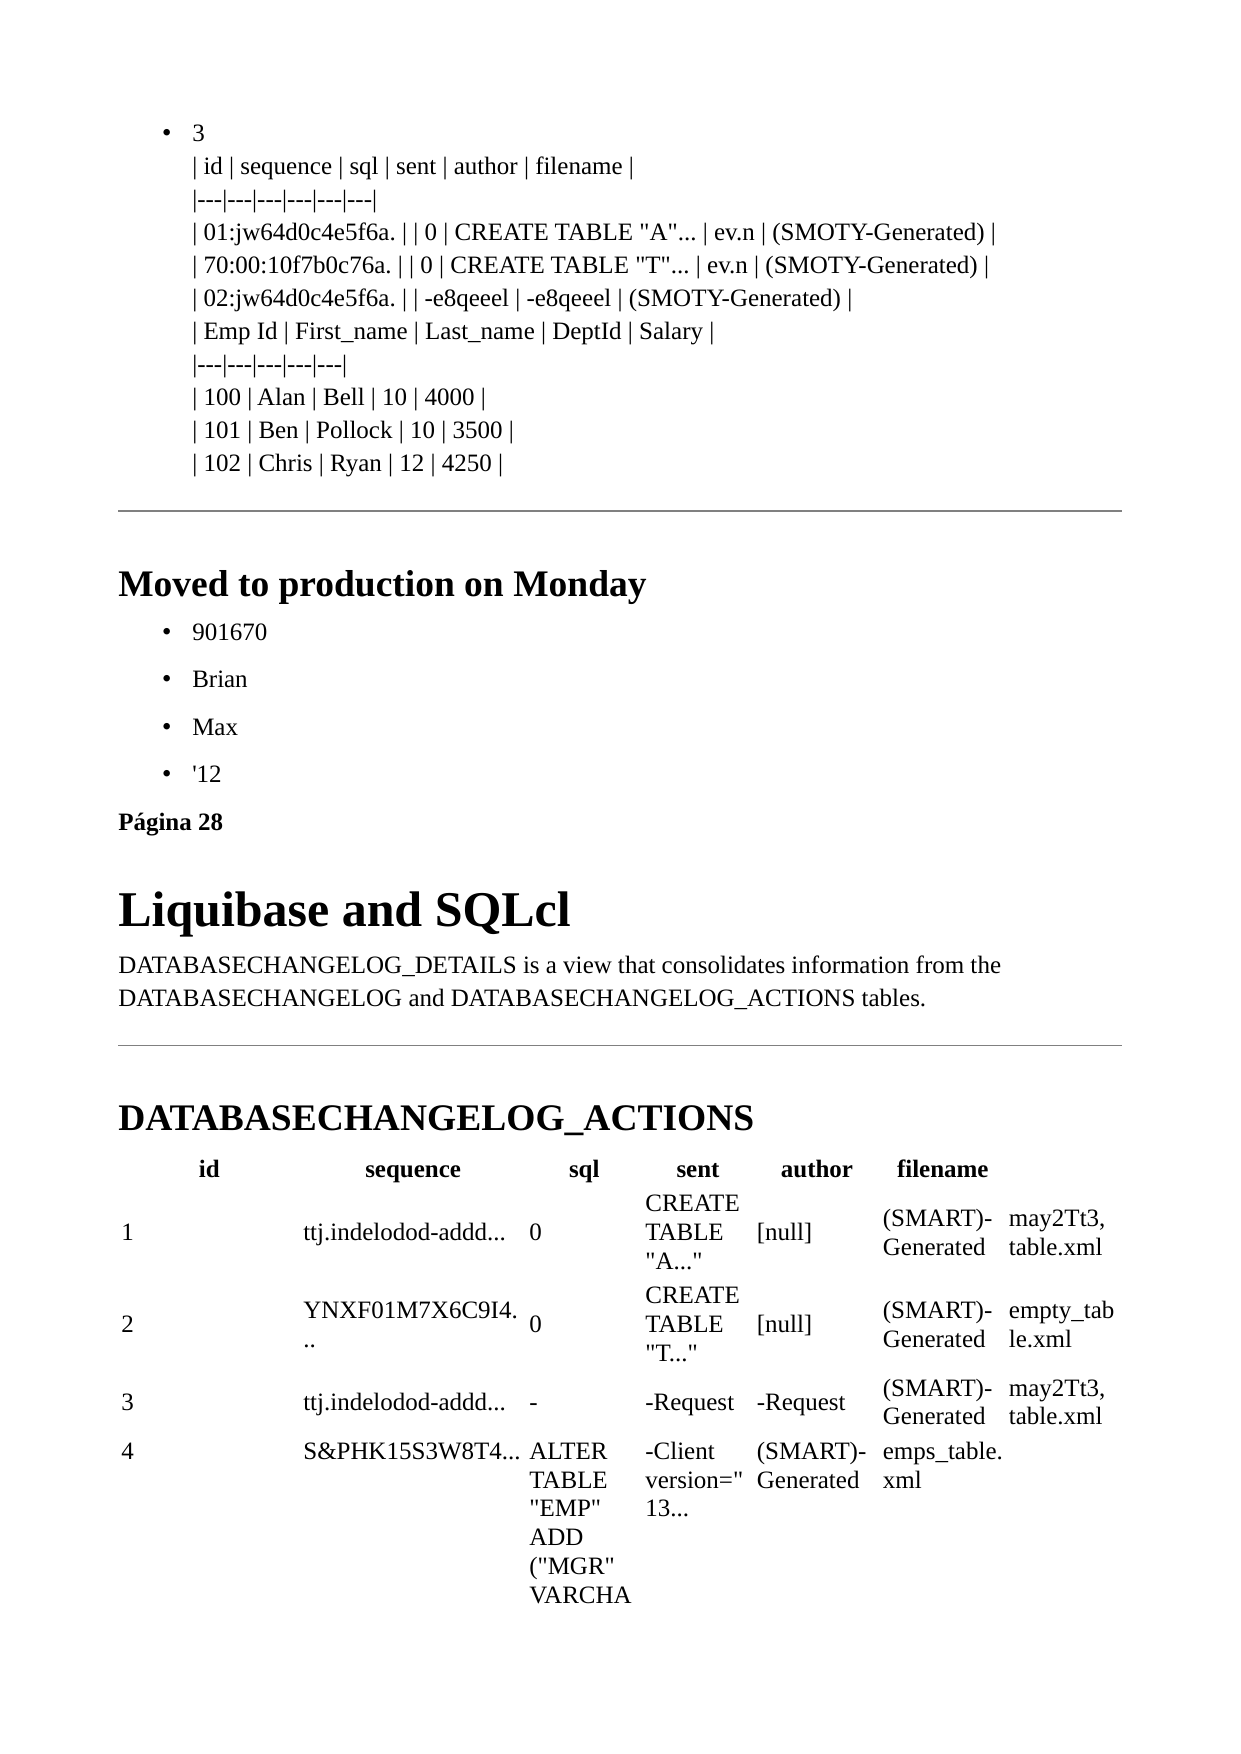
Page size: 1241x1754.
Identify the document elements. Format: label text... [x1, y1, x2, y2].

table_cell ttj.indelodod-addd... [300, 1186, 526, 1278]
list Max [162, 712, 1122, 741]
subtitle Moved to production on Monday [118, 561, 1122, 604]
table_cell empty_table.xml [1006, 1278, 1122, 1370]
table_header id [118, 1151, 300, 1186]
table_cell (SMART)-Generated [880, 1186, 1006, 1278]
subtitle Liquibase and SQLcl [118, 880, 1122, 937]
table_cell YNXF01M7X6C9I4... [300, 1278, 526, 1370]
table_header author [754, 1151, 880, 1186]
table_cell -Request [642, 1370, 754, 1433]
table_cell emps_table.xml [880, 1433, 1006, 1611]
table_cell [null] [754, 1186, 880, 1278]
table_cell S&PHK15S3W8T4... [300, 1433, 526, 1611]
table_cell (SMART)-Generated [754, 1433, 880, 1611]
table_cell may2Tt3, table.xml [1006, 1370, 1122, 1433]
table_cell 0 [526, 1278, 642, 1370]
table_cell [1006, 1433, 1122, 1611]
table_cell 0 [526, 1186, 642, 1278]
table_cell 2 [118, 1278, 300, 1370]
table_cell 3 [118, 1370, 300, 1433]
table_header sent [642, 1151, 754, 1186]
table_cell ttj.indelodod-addd... [300, 1370, 526, 1433]
table_cell ALTER TABLE "EMP" ADD ("MGR" VARCHA [526, 1433, 642, 1611]
table_header sql [526, 1151, 642, 1186]
list Brian [162, 664, 1122, 693]
table_cell 4 [118, 1433, 300, 1611]
text Página 28 [118, 807, 1122, 836]
table_cell [null] [754, 1278, 880, 1370]
table_cell -Client version="13... [642, 1433, 754, 1611]
subtitle DATABASECHANGELOG_ACTIONS [118, 1095, 1122, 1138]
table_header filename [880, 1151, 1006, 1186]
table_header [1006, 1151, 1122, 1186]
table_cell CREATE TABLE "A..." [642, 1186, 754, 1278]
table_cell (SMART)-Generated [880, 1278, 1006, 1370]
table_cell may2Tt3, table.xml [1006, 1186, 1122, 1278]
table_cell - [526, 1370, 642, 1433]
table_cell 1 [118, 1186, 300, 1278]
text DATABASECHANGELOG_DETAILS is a view that consolidates information from the DATABASECHANGELOG and DATABASECHANGELOG_ACTIONS tables. [118, 950, 1122, 1011]
list 3 | id | sequence | sql | sent | author | filename | |---|---|---|---|---|---| | 01:jw64d0c4e5f6a. | | 0 | CREATE TABLE "A"... | ev.n | (SMOTY-Generated) | | 70:00:10f7b0c76a. | | 0 | CREATE TABLE "T"... | ev.n | (SMOTY-Generated) | | 02:jw64d0c4e5f6a. | | -e8qeeel | -e8qeeel | (SMOTY-Generated) | | Emp Id | First_name | Last_name | DeptId | Salary | |---|---|---|---|---| | 100 | Alan | Bell | 10 | 4000 | | 101 | Ben | Pollock | 10 | 3500 | | 102 | Chris | Ryan | 12 | 4250 | [162, 118, 1122, 477]
list '12 [162, 759, 1122, 788]
table_cell (SMART)-Generated [880, 1370, 1006, 1433]
table_header sequence [300, 1151, 526, 1186]
table_cell -Request [754, 1370, 880, 1433]
list 901670 [162, 617, 1122, 645]
table_cell CREATE TABLE "T..." [642, 1278, 754, 1370]
